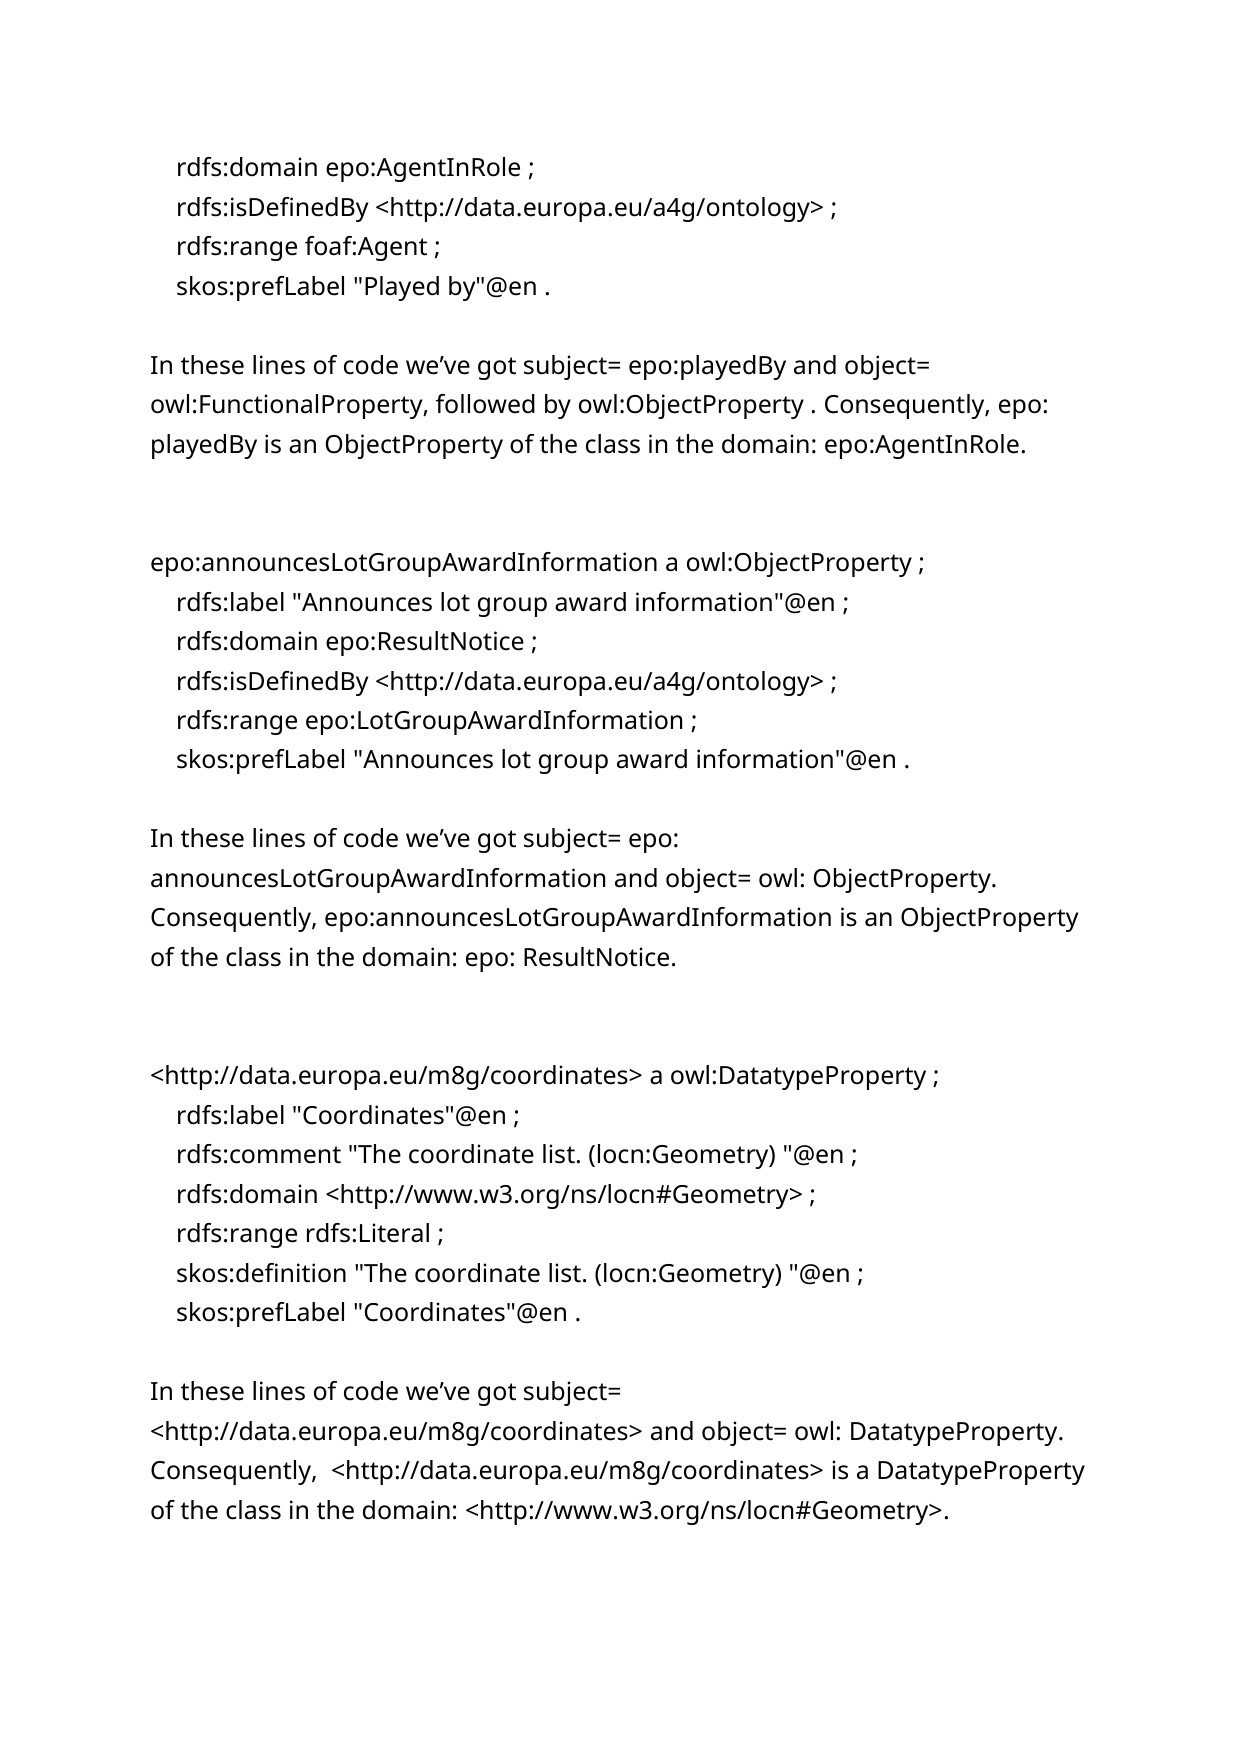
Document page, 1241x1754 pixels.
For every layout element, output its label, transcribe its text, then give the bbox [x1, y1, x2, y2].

text rdfs:domain <http://www.w3.org/ns/locn#Geometry> ; [150, 1176, 1090, 1211]
text rdfs:range rdfs:Literal ; [150, 1216, 1090, 1250]
text rdfs:isDefinedBy <http://data.europa.eu/a4g/ontology> ; [150, 189, 1090, 223]
text skos:prefLabel "Announces lot group award information"@en . [150, 742, 1090, 776]
text skos:definition "The coordinate list. (locn:Geometry) "@en ; [150, 1255, 1090, 1289]
text In these lines of code we’ve got subject= epo: announcesLotGroupAwardInformation and object= owl: ObjectProperty. Consequently, epo:announcesLotGroupAwardInformation is an ObjectProperty of the class in the domain: epo: ResultNotice. [150, 821, 1090, 974]
text rdfs:comment "The coordinate list. (locn:Geometry) "@en ; [150, 1137, 1090, 1171]
text rdfs:range epo:LotGroupAwardInformation ; [150, 703, 1090, 737]
text rdfs:domain epo:ResultNotice ; [150, 624, 1090, 658]
text epo:announcesLotGroupAwardInformation a owl:ObjectProperty ; [150, 545, 1090, 579]
text <http://data.europa.eu/m8g/coordinates> a owl:DatatypeProperty ; [150, 1058, 1090, 1092]
text rdfs:label "Announces lot group award information"@en ; [150, 584, 1090, 618]
text In these lines of code we’ve got subject= <http://data.europa.eu/m8g/coordinates> and object= owl: DatatypeProperty. Consequently, <http://data.europa.eu/m8g/coordinates> is a DatatypeProperty of the class in the domain: <http://www.w3.org/ns/locn#Geometry>. [150, 1374, 1090, 1526]
text rdfs:isDefinedBy <http://data.europa.eu/a4g/ontology> ; [150, 663, 1090, 697]
text skos:prefLabel "Played by"@en . [150, 268, 1090, 302]
text In these lines of code we’ve got subject= epo:playedBy and object= owl:FunctionalProperty, followed by owl:ObjectProperty . Consequently, epo: playedBy is an ObjectProperty of the class in the domain: epo:AgentInRole. [150, 347, 1090, 460]
text rdfs:label "Coordinates"@en ; [150, 1097, 1090, 1132]
text skos:prefLabel "Coordinates"@en . [150, 1295, 1090, 1329]
text rdfs:domain epo:AgentInRole ; [150, 150, 1090, 184]
text rdfs:range foaf:Agent ; [150, 229, 1090, 263]
